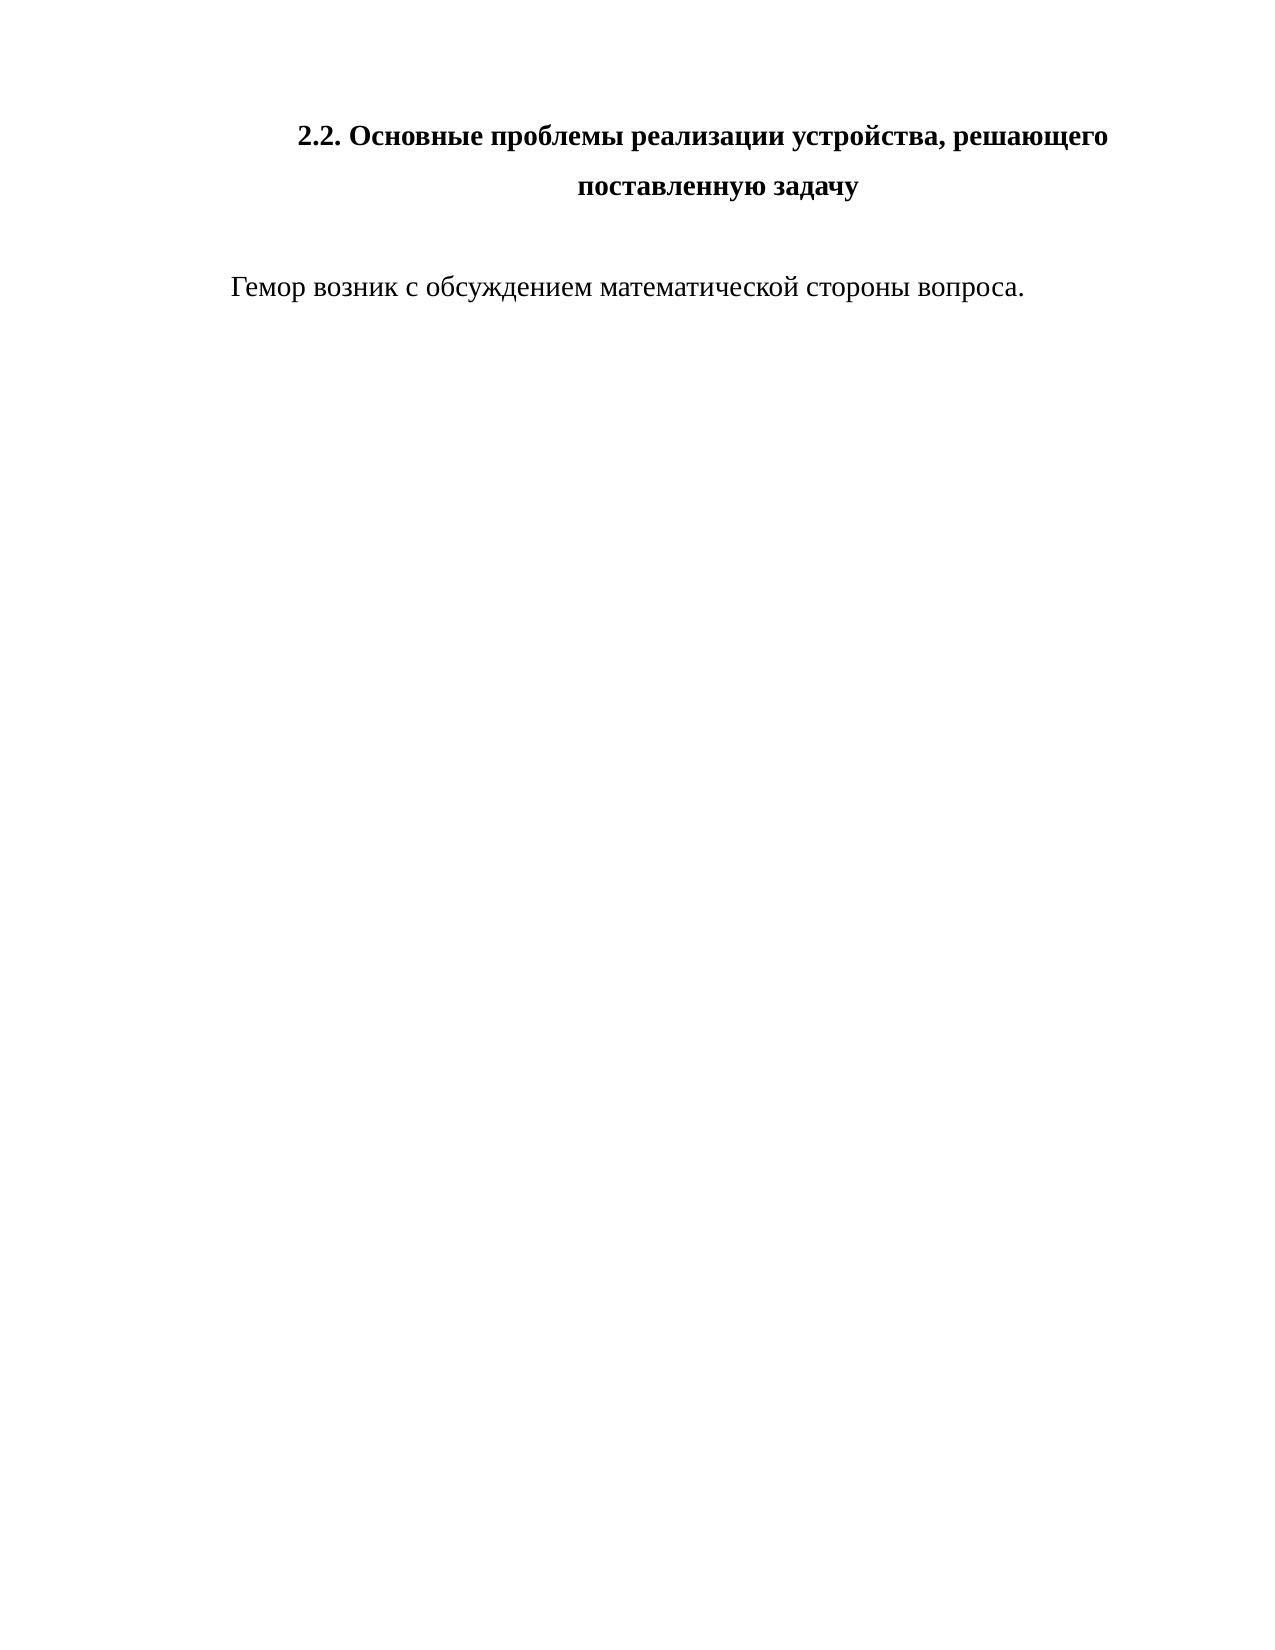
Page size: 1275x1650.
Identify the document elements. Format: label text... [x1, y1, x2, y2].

text Гемор возник с обсуждением математической стороны вопроса. [118, 269, 1206, 303]
list Основные проблемы реализации устройства, решающего поставленную задачу [193, 118, 1206, 202]
